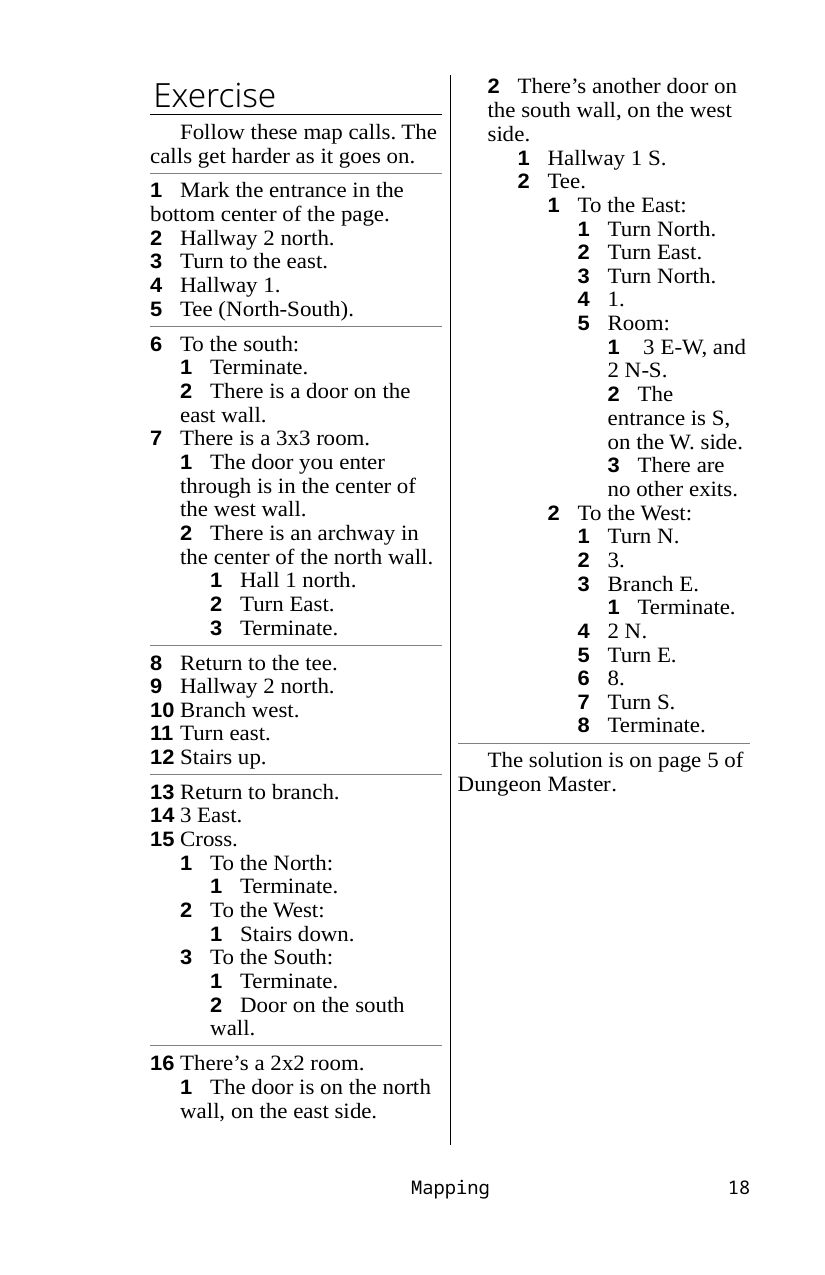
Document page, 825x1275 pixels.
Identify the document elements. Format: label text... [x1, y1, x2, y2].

list The entrance is S, on the W. side. [607, 383, 750, 454]
text The solution is on page 5 of Dungeon Master. [457, 749, 750, 796]
list 3 East. [150, 804, 442, 828]
list To the South: [180, 946, 442, 969]
list Turn East. [577, 241, 750, 264]
list Turn East. [210, 593, 442, 616]
list Mark the entrance in the bottom center of the page. [150, 179, 442, 226]
list To the West: [547, 501, 750, 525]
subtitle Exercise [150, 75, 442, 114]
list Terminate. [210, 616, 442, 640]
list Stairs down. [210, 922, 442, 946]
list There’s another door on the south wall, on the west side. [487, 75, 750, 146]
list Turn North. [577, 217, 750, 241]
list Stairs up. [150, 746, 442, 769]
list Tee (North-South). [150, 297, 442, 321]
list Turn S. [577, 690, 750, 714]
list Turn North. [577, 264, 750, 288]
list Door on the south wall. [210, 993, 442, 1041]
list There are no other exits. [607, 454, 750, 501]
list To the East: [547, 193, 750, 217]
list To the North: [180, 851, 442, 875]
list Terminate. [210, 875, 442, 899]
list Tee. [517, 170, 750, 193]
list Terminate. [180, 356, 442, 379]
list To the West: [180, 899, 442, 922]
list 3 E-W, and 2 N-S. [607, 335, 750, 383]
list 8. [577, 667, 750, 690]
list Turn east. [150, 722, 442, 746]
list The door you enter through is in the center of the west wall. [180, 450, 442, 522]
list Branch E. [577, 572, 750, 596]
list 3. [577, 548, 750, 572]
list Hallway 1. [150, 274, 442, 297]
list Turn N. [577, 525, 750, 548]
list Turn E. [577, 643, 750, 667]
list Branch west. [150, 698, 442, 722]
list Terminate. [210, 969, 442, 993]
list There is a door on the east wall. [180, 379, 442, 427]
list Turn to the east. [150, 250, 442, 274]
list There is a 3x3 room. [150, 427, 442, 450]
list Terminate. [577, 714, 750, 738]
list 2 N. [577, 619, 750, 643]
list Terminate. [607, 596, 750, 619]
list Room: [577, 312, 750, 335]
list There’s a 2x2 room. [150, 1052, 442, 1075]
list Hallway 2 north. [150, 675, 442, 698]
list Hall 1 north. [210, 569, 442, 593]
list Cross. [150, 828, 442, 851]
list To the south: [150, 332, 442, 356]
list There is an archway in the center of the north wall. [180, 522, 442, 569]
list The door is on the north wall, on the east side. [180, 1075, 442, 1123]
list Return to branch. [150, 780, 442, 804]
list Hallway 2 north. [150, 226, 442, 250]
list 1. [577, 288, 750, 312]
list Return to the tee. [150, 651, 442, 675]
text Follow these map calls. The calls get harder as it goes on. [150, 120, 442, 168]
list Hallway 1 S. [517, 146, 750, 170]
